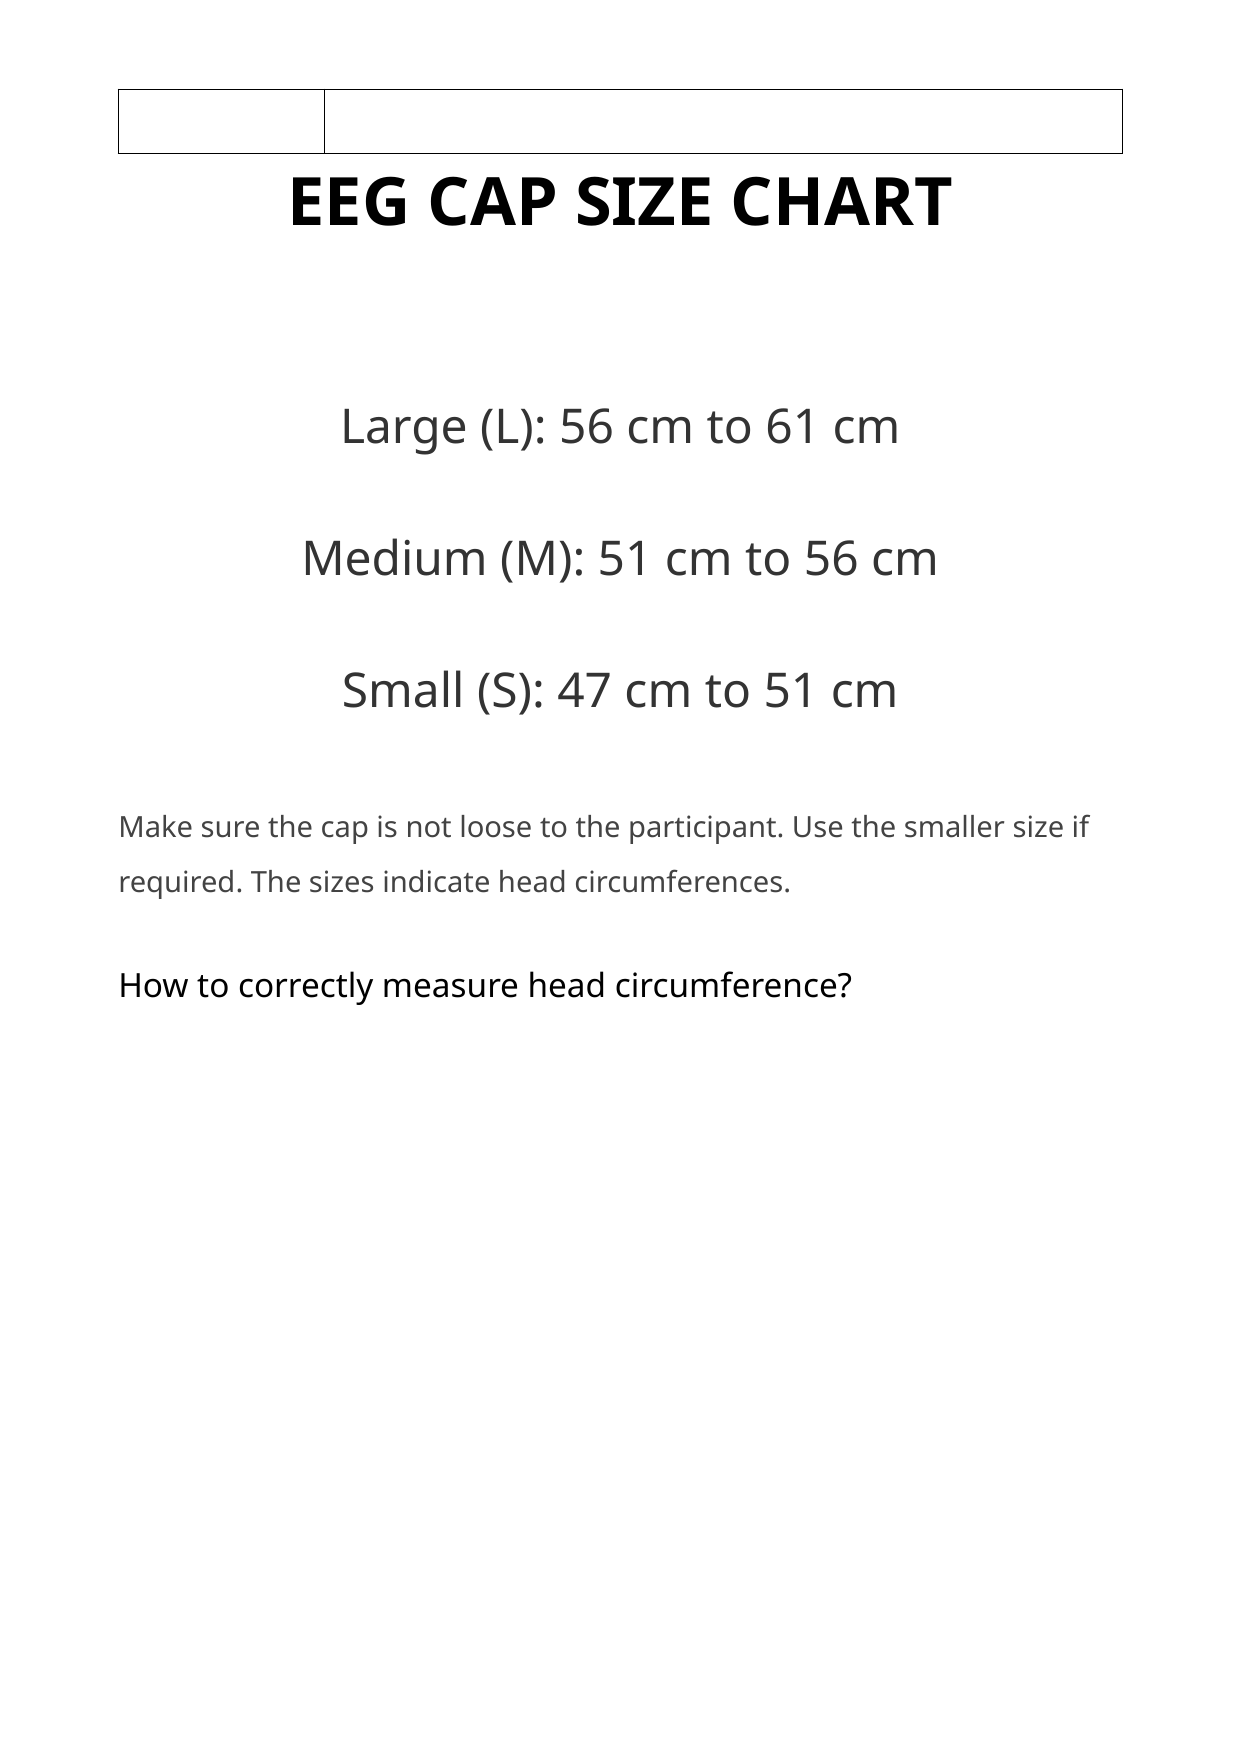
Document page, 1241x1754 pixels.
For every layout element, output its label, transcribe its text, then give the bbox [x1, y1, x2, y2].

text Medium (M): 51 cm to 56 cm [118, 524, 1122, 589]
subtitle Make sure the cap is not loose to the participant. Use the smaller size if required. The sizes indicate head circumferences. [118, 806, 1122, 901]
text EEG CAP SIZE CHART [118, 154, 1122, 349]
text Large (L): 56 cm to 61 cm [118, 392, 1122, 457]
text Small (S): 47 cm to 51 cm [118, 656, 1122, 721]
table_cell [119, 90, 324, 153]
subtitle How to correctly measure head circumference? [118, 961, 1122, 1007]
table_cell [325, 90, 1122, 153]
